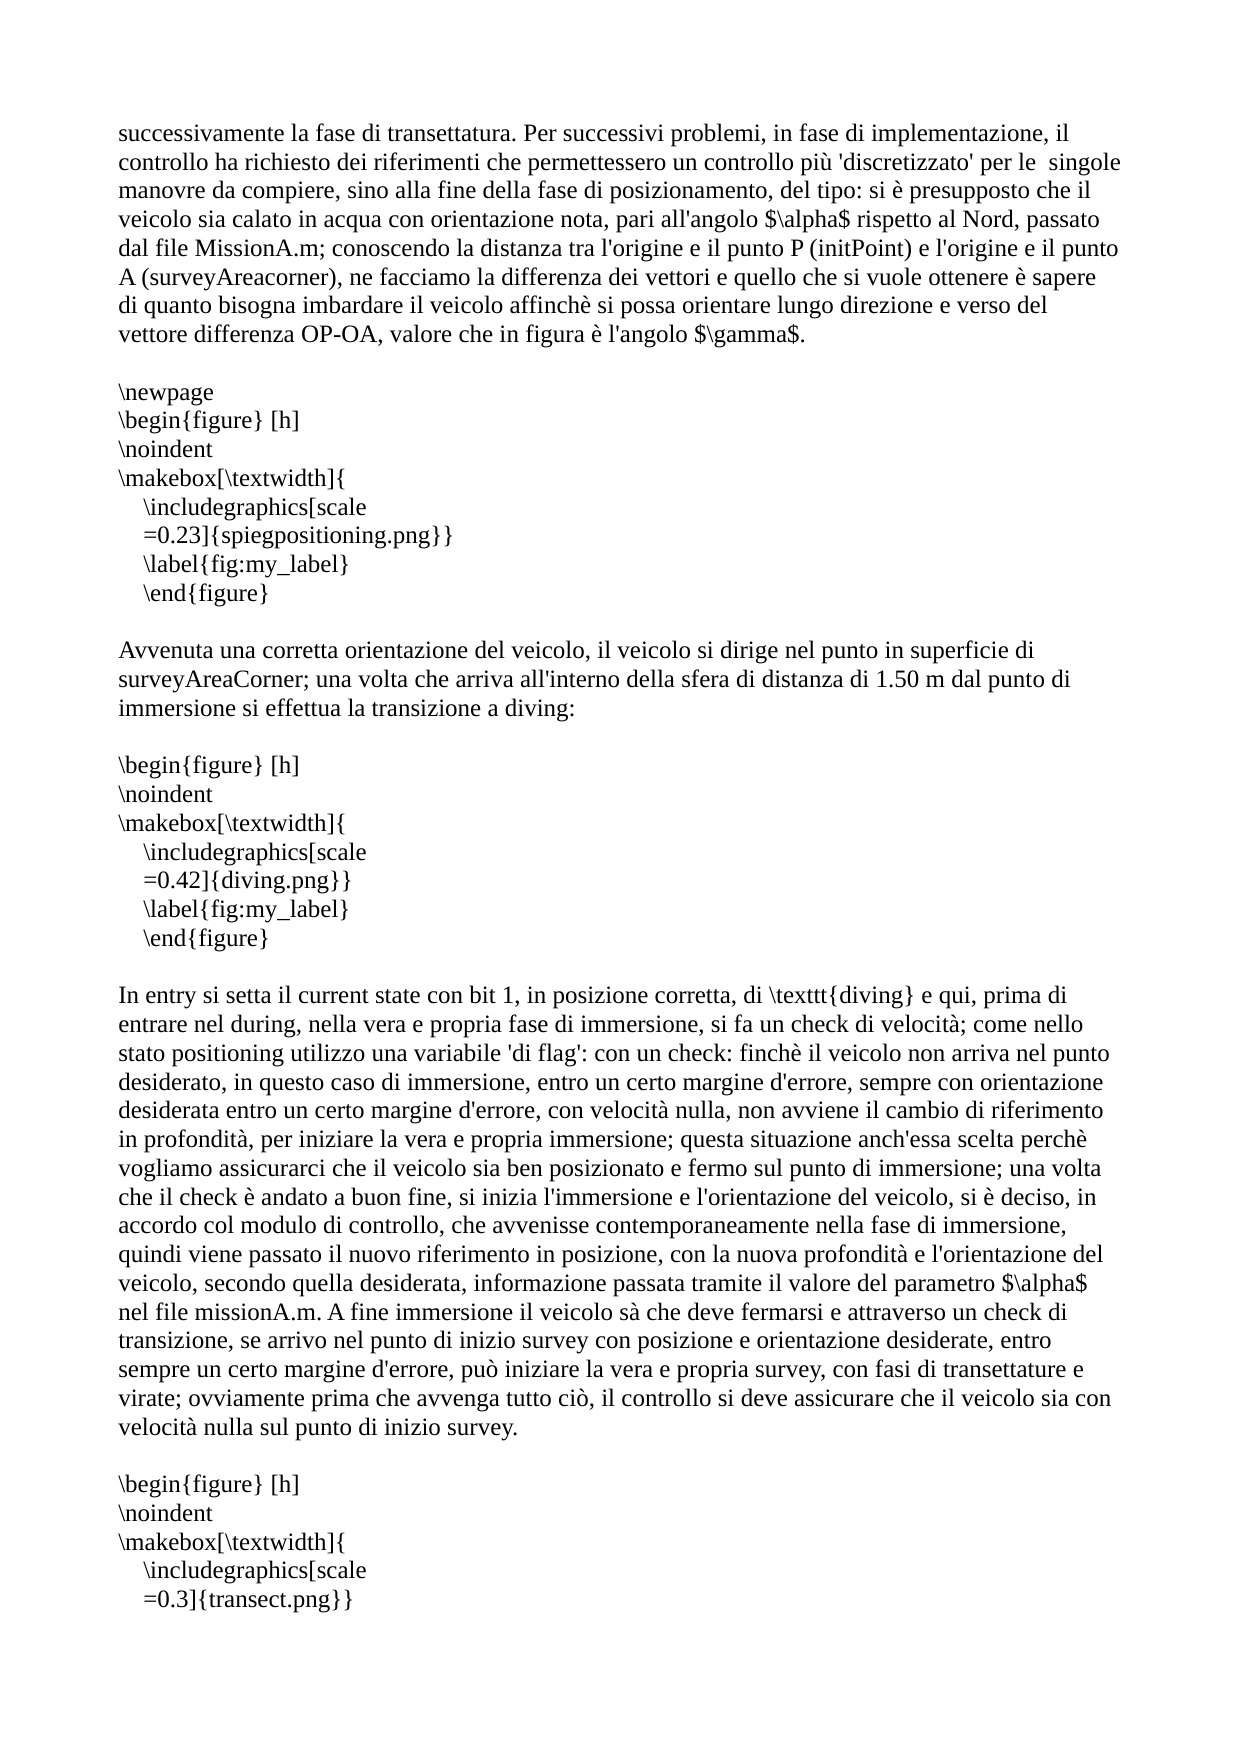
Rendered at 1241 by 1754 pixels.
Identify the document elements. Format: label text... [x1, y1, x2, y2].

text successivamente la fase di transettatura. Per successivi problemi, in fase di implementazione, il controllo ha richiesto dei riferimenti che permettessero un controllo più 'discretizzato' per le singole manovre da compiere, sino alla fine della fase di posizionamento, del tipo: si è presupposto che il veicolo sia calato in acqua con orientazione nota, pari all'angolo $\alpha$ rispetto al Nord, passato dal file MissionA.m; conoscendo la distanza tra l'origine e il punto P (initPoint) e l'origine e il punto A (surveyAreacorner), ne facciamo la differenza dei vettori e quello che si vuole ottenere è sapere di quanto bisogna imbardare il veicolo affinchè si possa orientare lungo direzione e verso del vettore differenza OP-OA, valore che in figura è l'angolo $\gamma$. \newpage \begin{figure} [h] \noindent \makebox[\textwidth]{ \includegraphics[scale =0.23]{spiegpositioning.png}} \label{fig:my_label} \end{figure} Avvenuta una corretta orientazione del veicolo, il veicolo si dirige nel punto in superficie di surveyAreaCorner; una volta che arriva all'interno della sfera di distanza di 1.50 m dal punto di immersione si effettua la transizione a diving: \begin{figure} [h] \noindent \makebox[\textwidth]{ \includegraphics[scale =0.42]{diving.png}} \label{fig:my_label} \end{figure} In entry si setta il current state con bit 1, in posizione corretta, di \texttt{diving} e qui, prima di entrare nel during, nella vera e propria fase di immersione, si fa un check di velocità; come nello stato positioning utilizzo una variabile 'di flag': con un check: finchè il veicolo non arriva nel punto desiderato, in questo caso di immersione, entro un certo margine d'errore, sempre con orientazione desiderata entro un certo margine d'errore, con velocità nulla, non avviene il cambio di riferimento in profondità, per iniziare la vera e propria immersione; questa situazione anch'essa scelta perchè vogliamo assicurarci che il veicolo sia ben posizionato e fermo sul punto di immersione; una volta che il check è andato a buon fine, si inizia l'immersione e l'orientazione del veicolo, si è deciso, in accordo col modulo di controllo, che avvenisse contemporaneamente nella fase di immersione, quindi viene passato il nuovo riferimento in posizione, con la nuova profondità e l'orientazione del veicolo, secondo quella desiderata, informazione passata tramite il valore del parametro $\alpha$ nel file missionA.m. A fine immersione il veicolo sà che deve fermarsi e attraverso un check di transizione, se arrivo nel punto di inizio survey con posizione e orientazione desiderate, entro sempre un certo margine d'errore, può iniziare la vera e propria survey, con fasi di transettature e virate; ovviamente prima che avvenga tutto ciò, il controllo si deve assicurare che il veicolo sia con velocità nulla sul punto di inizio survey. \begin{figure} [h] \noindent \makebox[\textwidth]{ \includegraphics[scale =0.3]{transect.png}} [118, 118, 1122, 1613]
